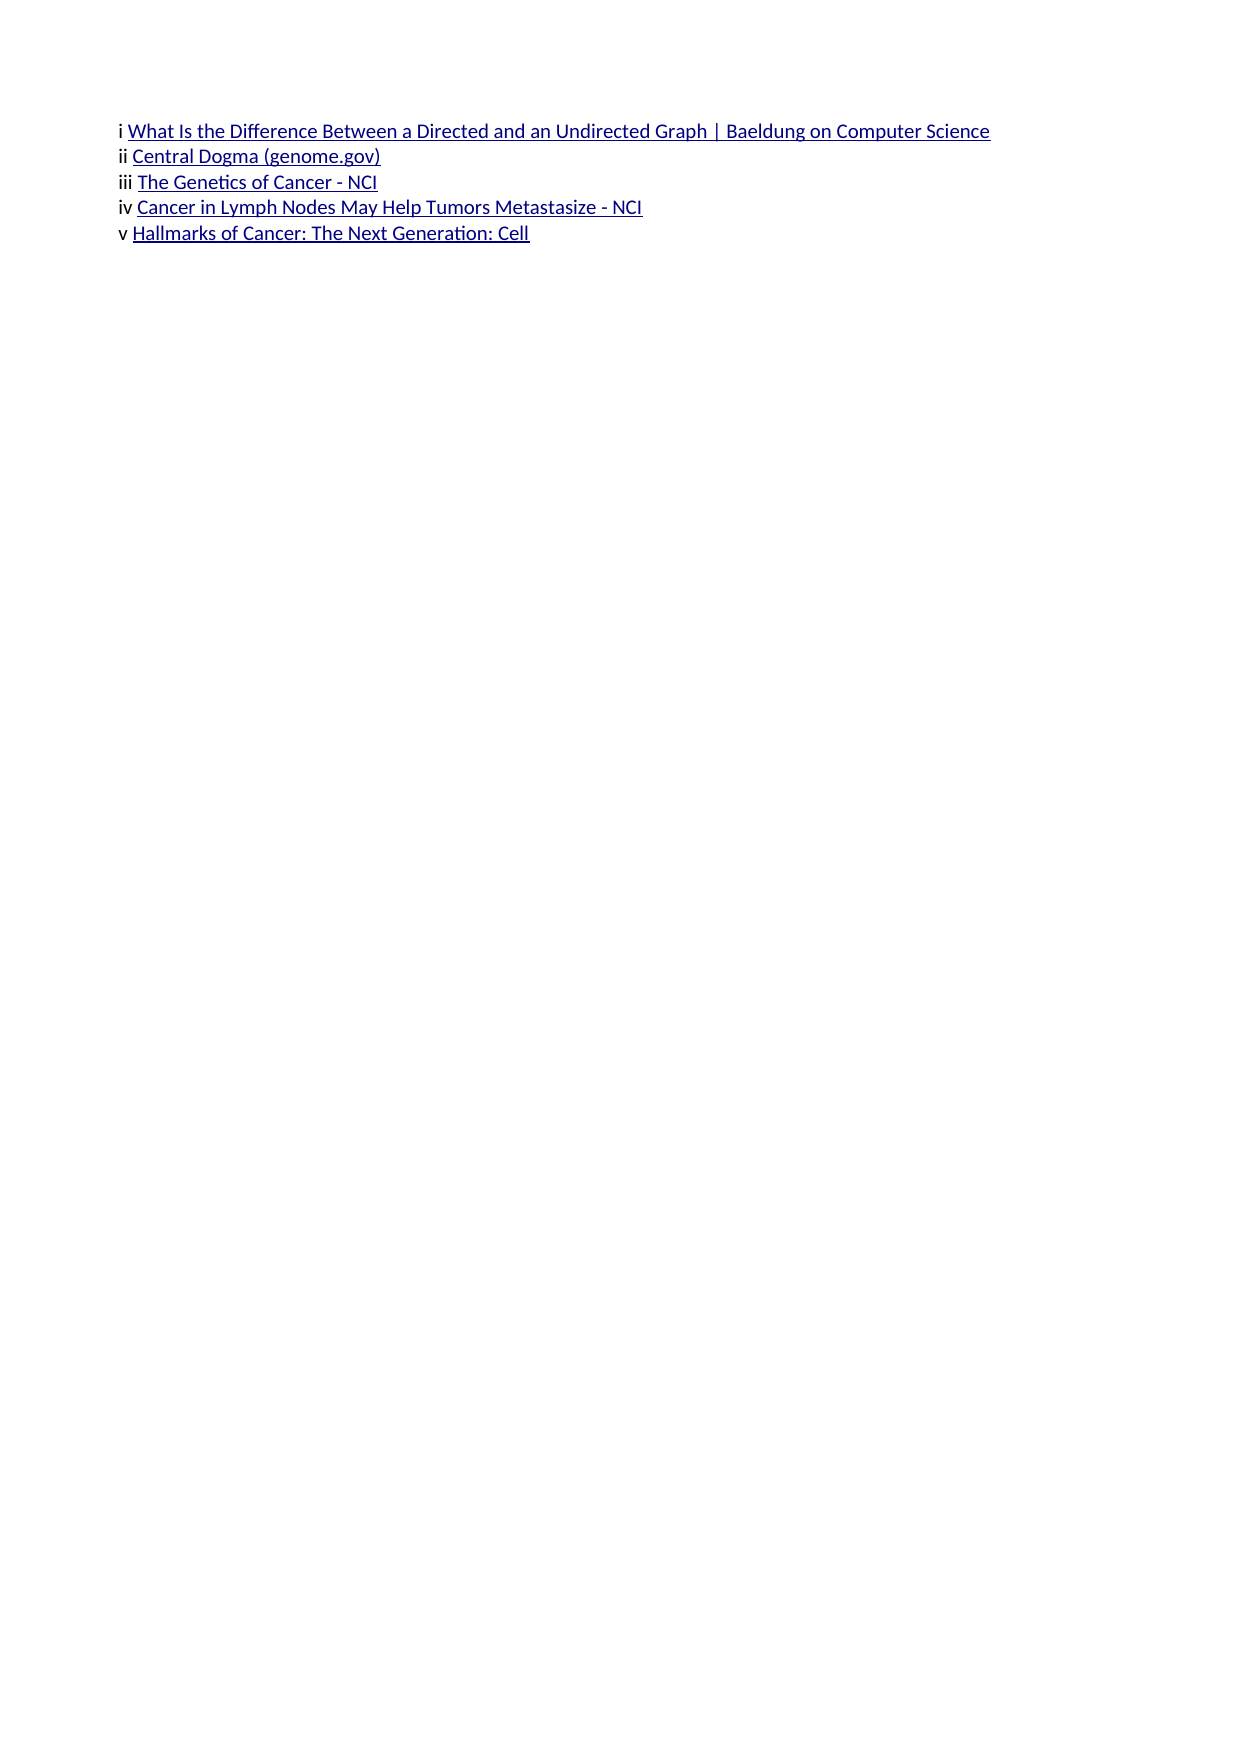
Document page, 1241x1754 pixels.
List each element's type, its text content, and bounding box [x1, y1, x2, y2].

text Hallmarks of Cancer: The Next Generation: Cell [118, 220, 1122, 245]
list Central Dogma (genome.gov) [118, 143, 1122, 169]
list What Is the Difference Between a Directed and an Undirected Graph | Baeldung on Computer Science [118, 118, 1122, 143]
list The Genetics of Cancer - NCI [118, 169, 1122, 194]
list Cancer in Lymph Nodes May Help Tumors Metastasize - NCI [118, 194, 1122, 220]
